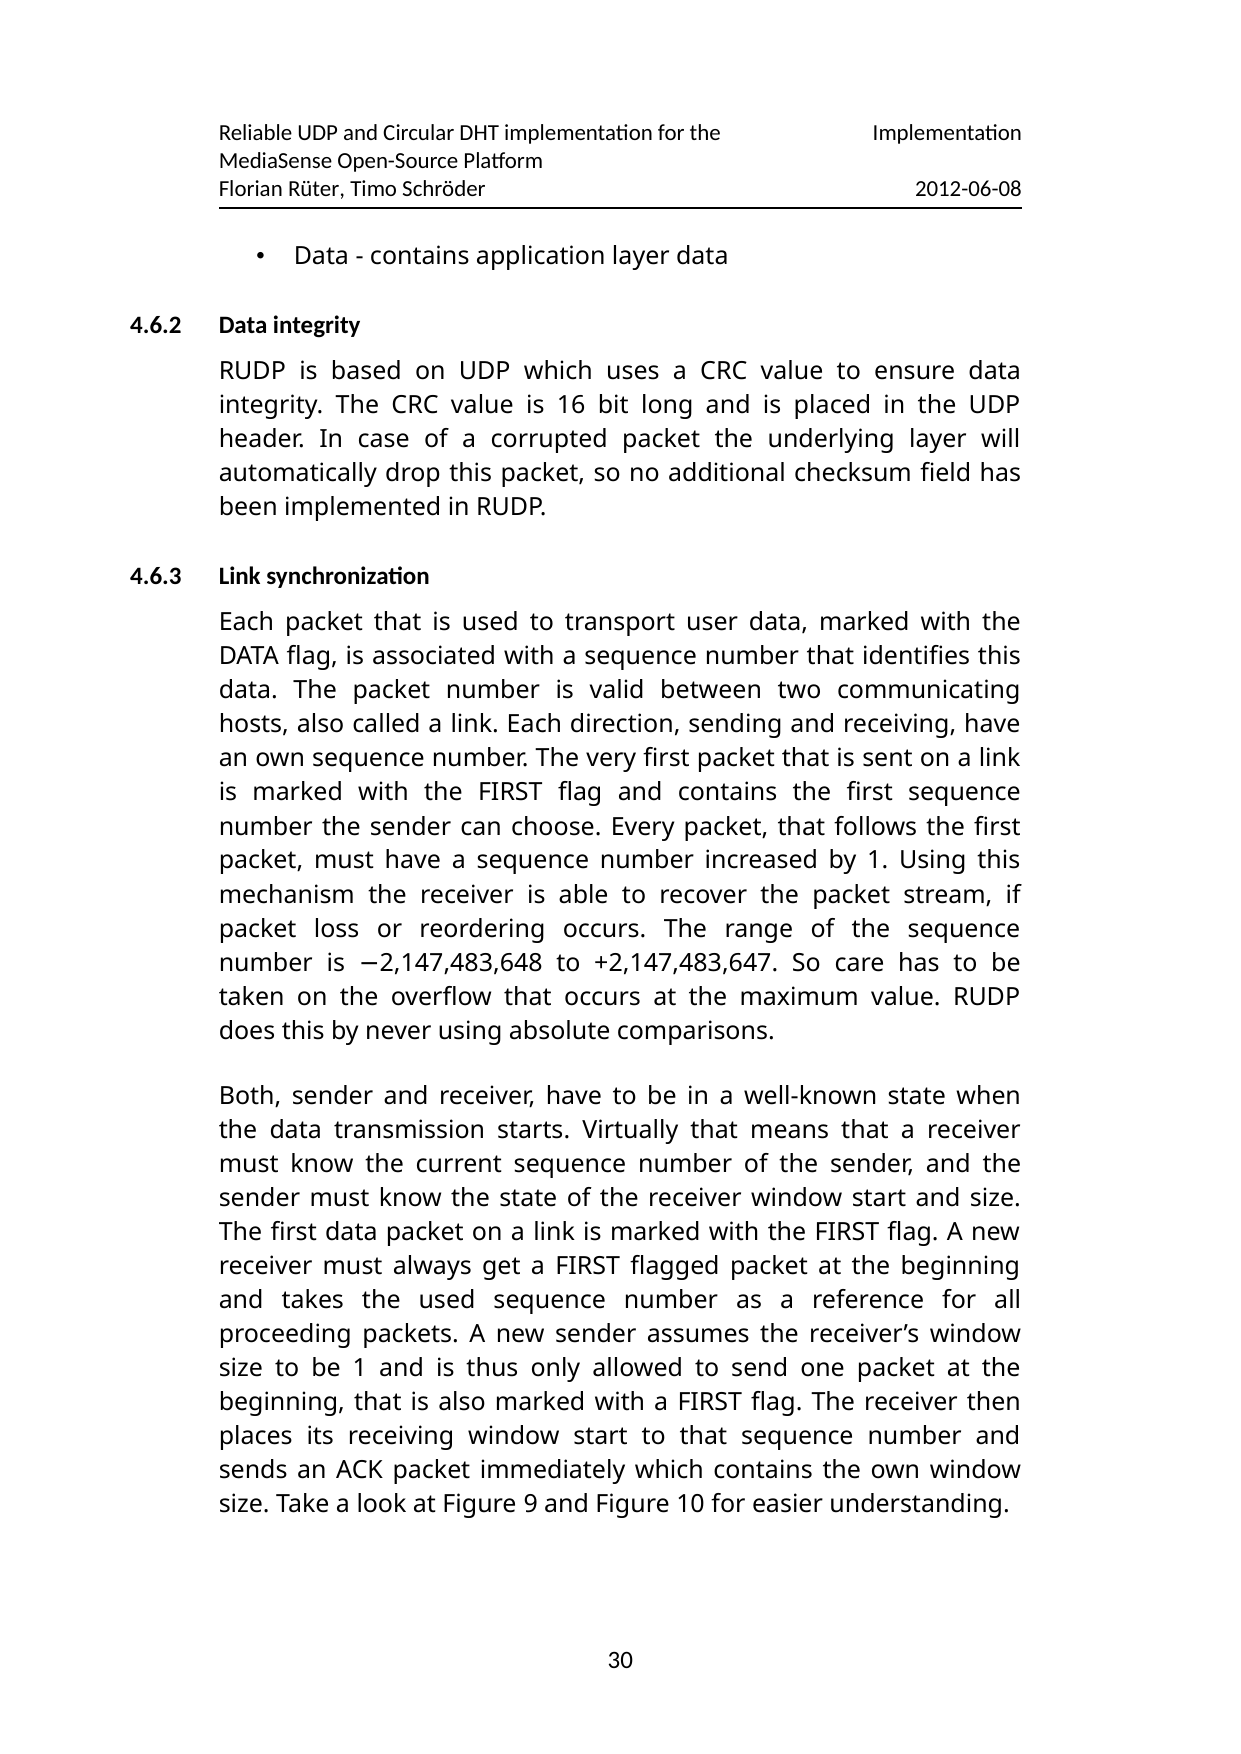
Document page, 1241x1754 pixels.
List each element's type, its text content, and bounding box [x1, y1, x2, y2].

list Data - contains application layer data [256, 238, 1022, 272]
text Both, sender and receiver, have to be in a well-known state when the data transmission starts. Virtually that means that a receiver must know the current sequence number of the sender, and the sender must know the state of the receiver window start and size. The first data packet on a link is marked with the FIRST flag. A new receiver must always get a FIRST flagged packet at the beginning and takes the used sequence number as a reference for all proceeding packets. A new sender assumes the receiver’s window size to be 1 and is thus only allowed to send one packet at the beginning, that is also marked with a FIRST flag. The receiver then places its receiving window start to that sequence number and sends an ACK packet immediately which contains the own window size. Take a look at Figure 3 and Figure 4 for easier understanding. [218, 1077, 1022, 1520]
subtitle Link synchronization [130, 560, 1022, 591]
text Each packet that is used to transport user data, marked with the DATA flag, is associated with a sequence number that identifies this data. The packet number is valid between two communicating hosts, also called a link. Each direction, sending and receiving, have an own sequence number. The very first packet that is sent on a link is marked with the FIRST flag and contains the first sequence number the sender can choose. Every packet, that follows the first packet, must have a sequence number increased by 1. Using this mechanism the receiver is able to recover the packet stream, if packet loss or reordering occurs. The range of the sequence number is −2,147,483,648 to +2,147,483,647. So care has to be taken on the overflow that occurs at the maximum value. RUDP does this by never using absolute comparisons. [218, 604, 1022, 1047]
text RUDP is based on UDP which uses a CRC value to ensure data integrity. The CRC value is 16 bit long and is placed in the UDP header. In case of a corrupted packet the underlying layer will automatically drop this packet, so no additional checksum field has been implemented in RUDP. [218, 353, 1022, 523]
subtitle Data integrity [130, 309, 1022, 340]
